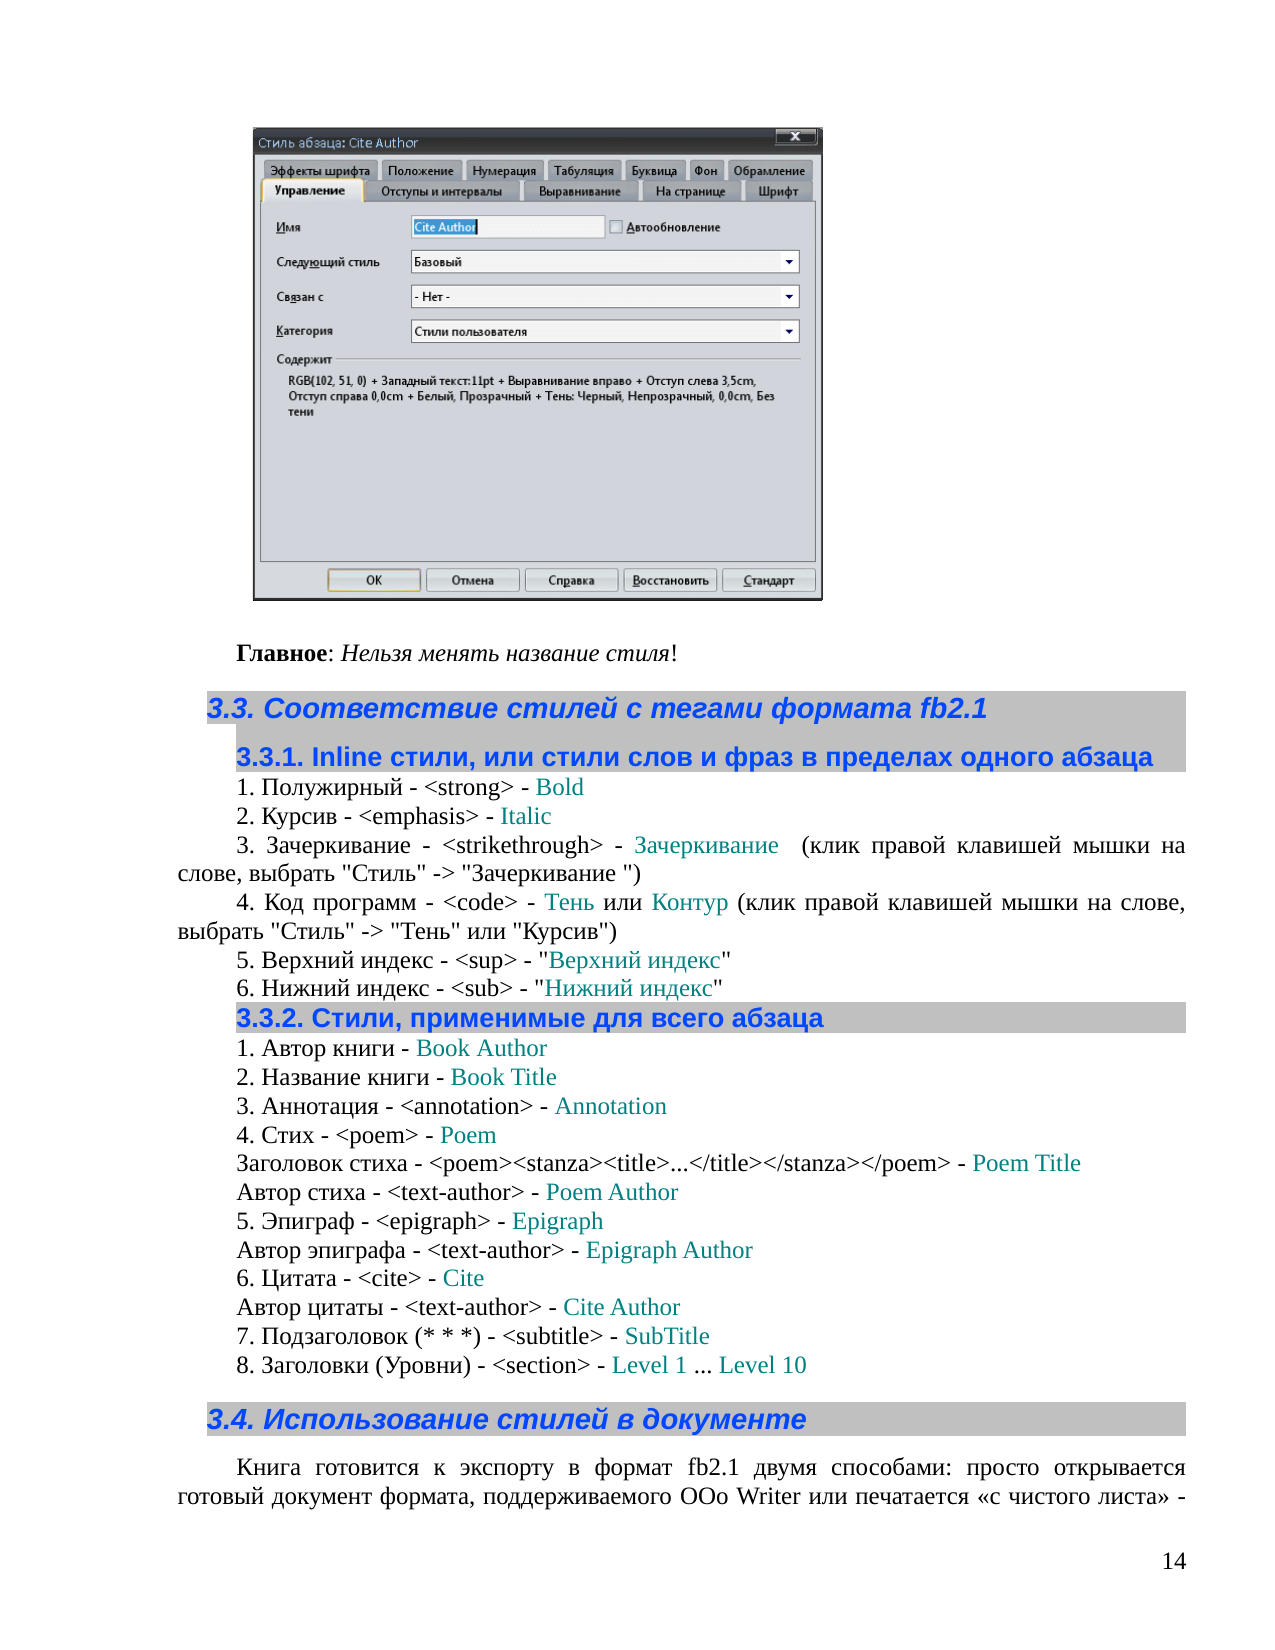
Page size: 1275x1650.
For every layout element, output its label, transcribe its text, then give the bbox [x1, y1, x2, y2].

text 4. Код программ - <code> - Тень или Контур (клик правой клавишей мышки на слове, выбрать "Стиль" -> "Тень" или "Курсив") [177, 887, 1186, 945]
text 8. Заголовки (Уровни) - <section> - Level 1 ... Level 10 [177, 1350, 1186, 1378]
text 3. Аннотация - <annotation> - Annotation [177, 1091, 1186, 1120]
text Главное: Нельзя менять название стиля! [177, 638, 1186, 667]
text 2. Название книги - Book Title [177, 1062, 1186, 1091]
text 3.3.1. Inline стили, или стили слов и фраз в пределах одного абзаца [236, 741, 1186, 772]
picture [252, 127, 823, 601]
text 3. Зачеркивание - <strikethrough> - Зачеркивание (клик правой клавишей мышки на слове, выбрать "Стиль" -> "Зачеркивание ") [177, 830, 1186, 887]
text 6. Нижний индекс - <sub> - "Нижний индекс" [177, 973, 1186, 1002]
text Заголовок стиха - <poem><stanza><title>...</title></stanza></poem> - Poem Title [177, 1148, 1186, 1177]
text 1. Автор книги - Book Author [177, 1033, 1186, 1062]
text 5. Эпиграф - <epigraph> - Epigraph [177, 1206, 1186, 1235]
text Автор цитаты - <text-author> - Cite Author [177, 1292, 1186, 1321]
text Автор стиха - <text-author> - Poem Author [177, 1177, 1186, 1206]
text 7. Подзаголовок (* * *) - <subtitle> - SubTitle [177, 1321, 1186, 1350]
text 3.3.2. Стили, применимые для всего абзаца [236, 1002, 1186, 1033]
text 1. Полужирный - <strong> - Bold [177, 772, 1186, 801]
text 3.4. Использование стилей в документе [207, 1402, 1186, 1436]
text Книга готовится к экспорту в формат fb2.1 двумя способами: просто открывается готовый документ формата, поддерживаемого OOo Writer или печатается «с чистого листа» [177, 1452, 1186, 1510]
text 4. Стих - <poem> - Poem [177, 1120, 1186, 1148]
text 3.3. Соответствие стилей с тегами формата fb2.1 [207, 691, 1186, 724]
text Автор эпиграфа - <text-author> - Epigraph Author [177, 1235, 1186, 1263]
text 2. Курсив - <emphasis> - Italic [177, 801, 1186, 830]
text 5. Верхний индекс - <sup> - "Верхний индекс" [177, 945, 1186, 973]
text 6. Цитата - <cite> - Cite [177, 1263, 1186, 1292]
